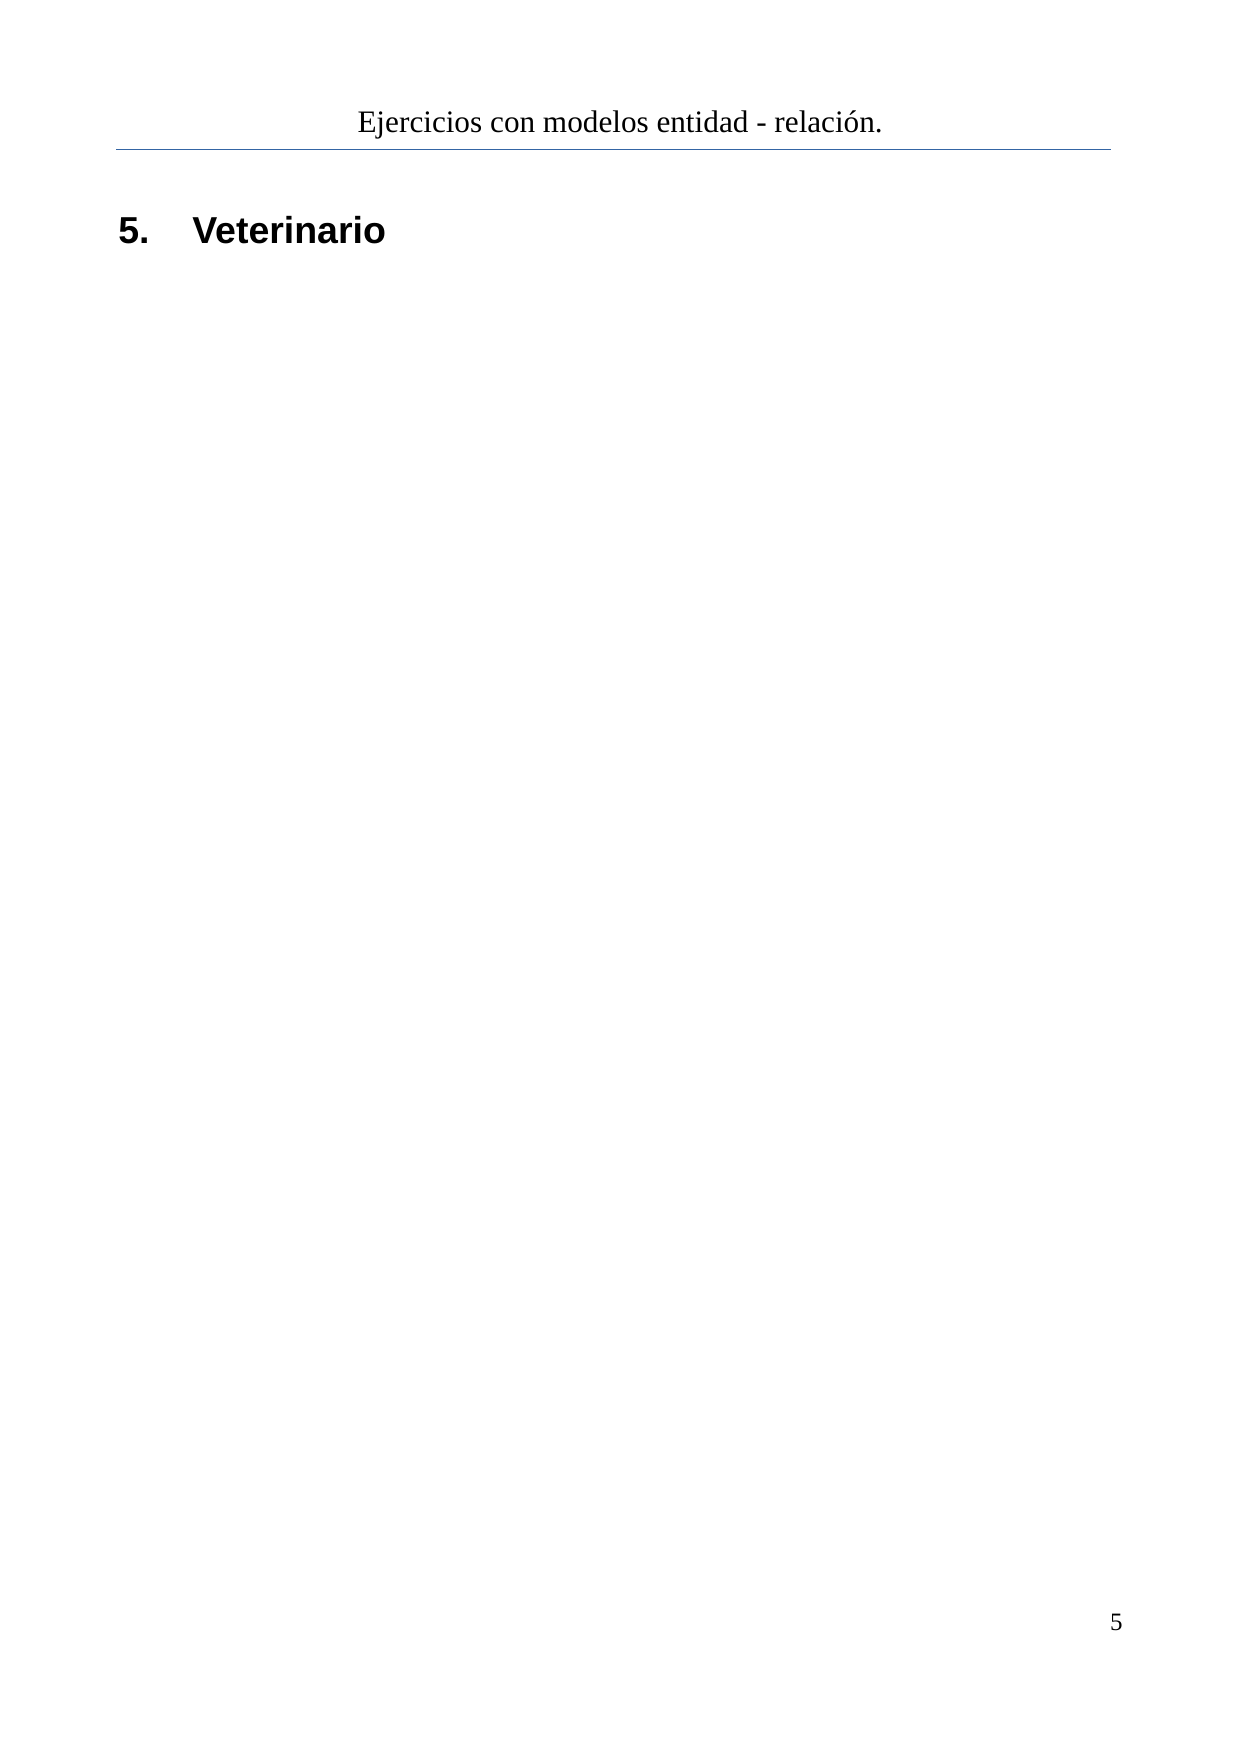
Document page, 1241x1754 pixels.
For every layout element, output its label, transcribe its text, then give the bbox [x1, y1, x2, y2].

subtitle Veterinario [118, 208, 1122, 251]
